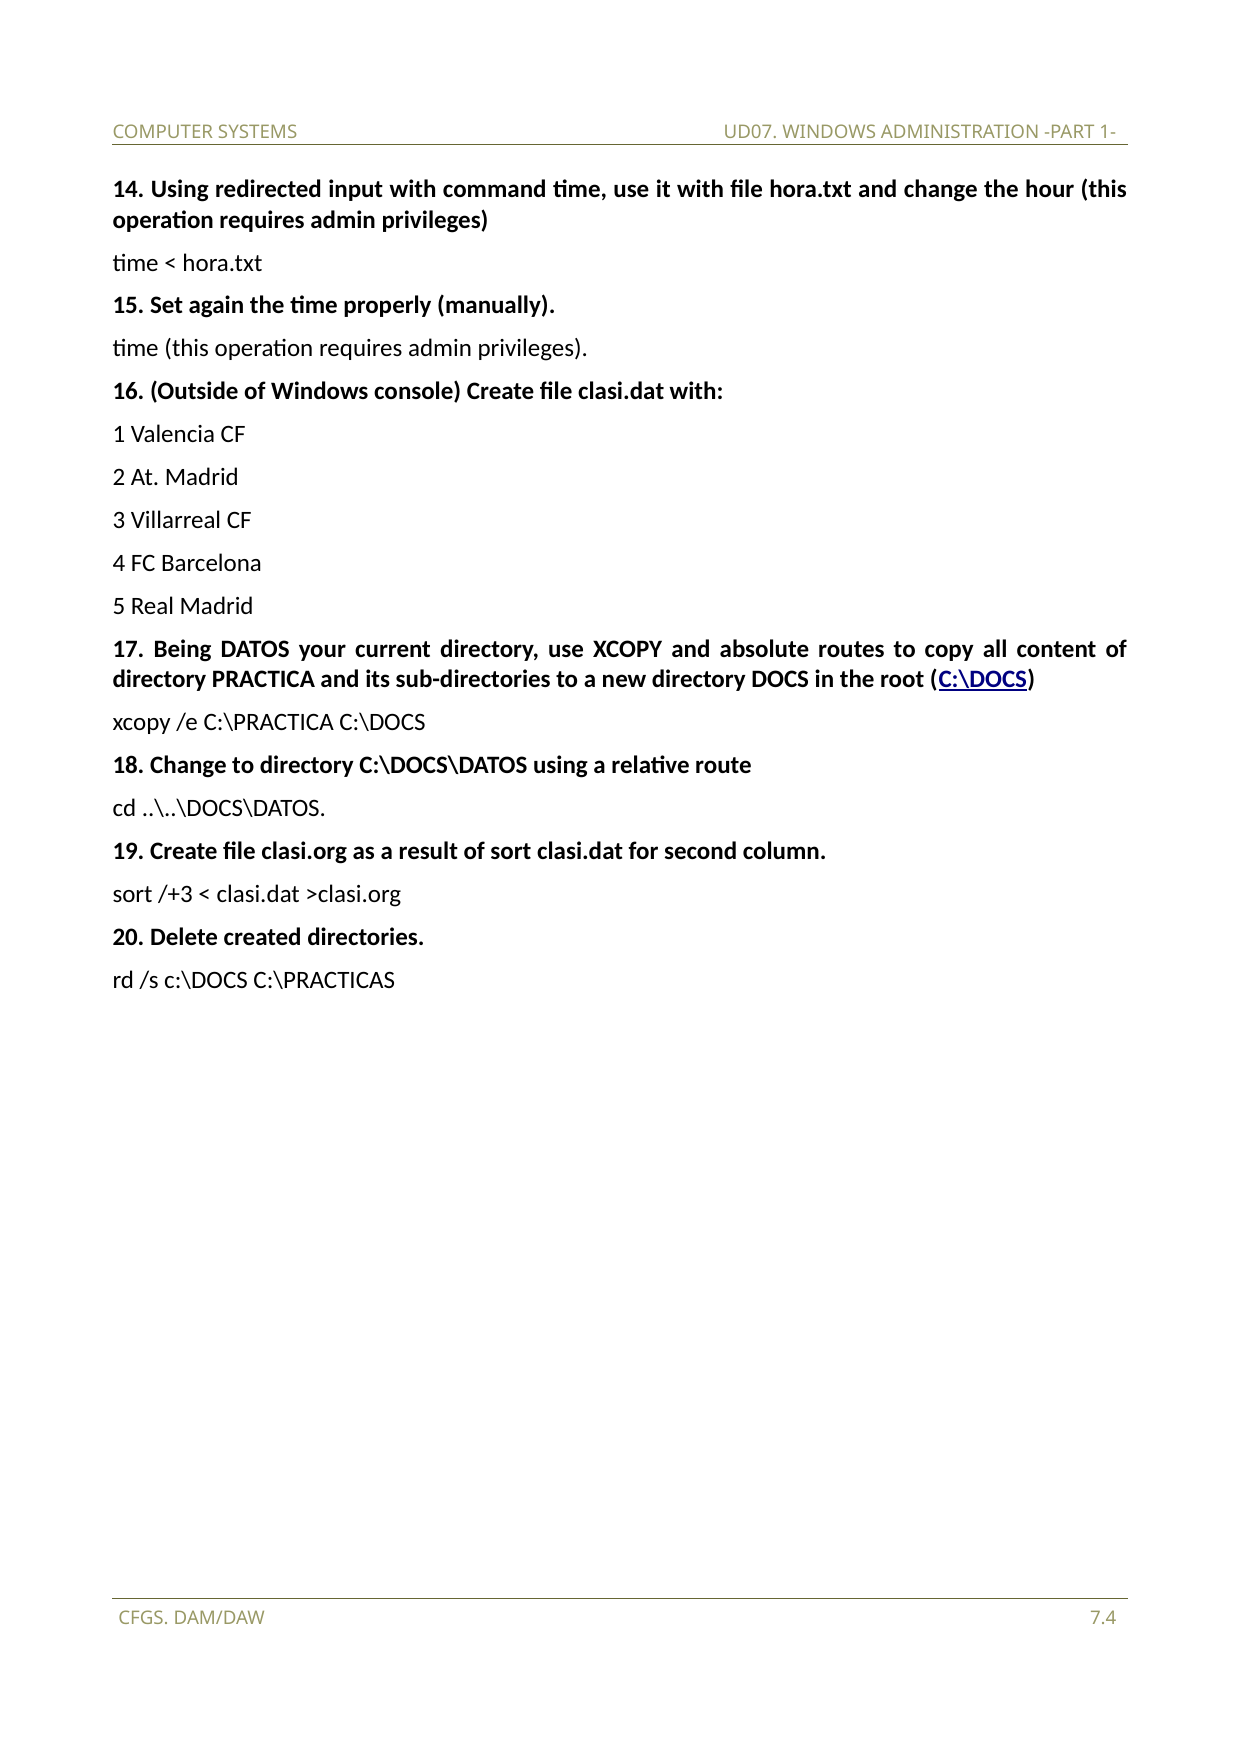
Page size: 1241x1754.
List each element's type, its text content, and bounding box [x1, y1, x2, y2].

text 5 Real Madrid [112, 590, 1128, 621]
text 15. Set again the time properly (manually). [112, 289, 1128, 320]
text cd ..\..\DOCS\DATOS. [112, 792, 1128, 823]
text 18. Change to directory C:\DOCS\DATOS using a relative route [112, 749, 1128, 780]
text time (this operation requires admin privileges). [112, 332, 1128, 363]
text 2 At. Madrid [112, 461, 1128, 492]
text 1 Valencia CF [112, 418, 1128, 449]
text 4 FC Barcelona [112, 547, 1128, 578]
text 16. (Outside of Windows console) Create file clasi.dat with: [112, 375, 1128, 406]
text 19. Create file clasi.org as a result of sort clasi.dat for second column. [112, 835, 1128, 866]
text 17. Being DATOS your current directory, use XCOPY and absolute routes to copy all content of directory PRACTICA and its sub-directories to a new directory DOCS in the root (C:\DOCS) [112, 633, 1128, 694]
text 14. Using redirected input with command time, use it with file hora.txt and change the hour (this operation requires admin privileges) [112, 173, 1128, 234]
text time < hora.txt [112, 247, 1128, 277]
text 20. Delete created directories. [112, 921, 1128, 951]
text xcopy /e C:\PRACTICA C:\DOCS [112, 706, 1128, 737]
text 3 Villarreal CF [112, 504, 1128, 535]
text sort /+3 < clasi.dat >clasi.org [112, 878, 1128, 908]
text rd /s c:\DOCS C:\PRACTICAS [112, 964, 1128, 994]
